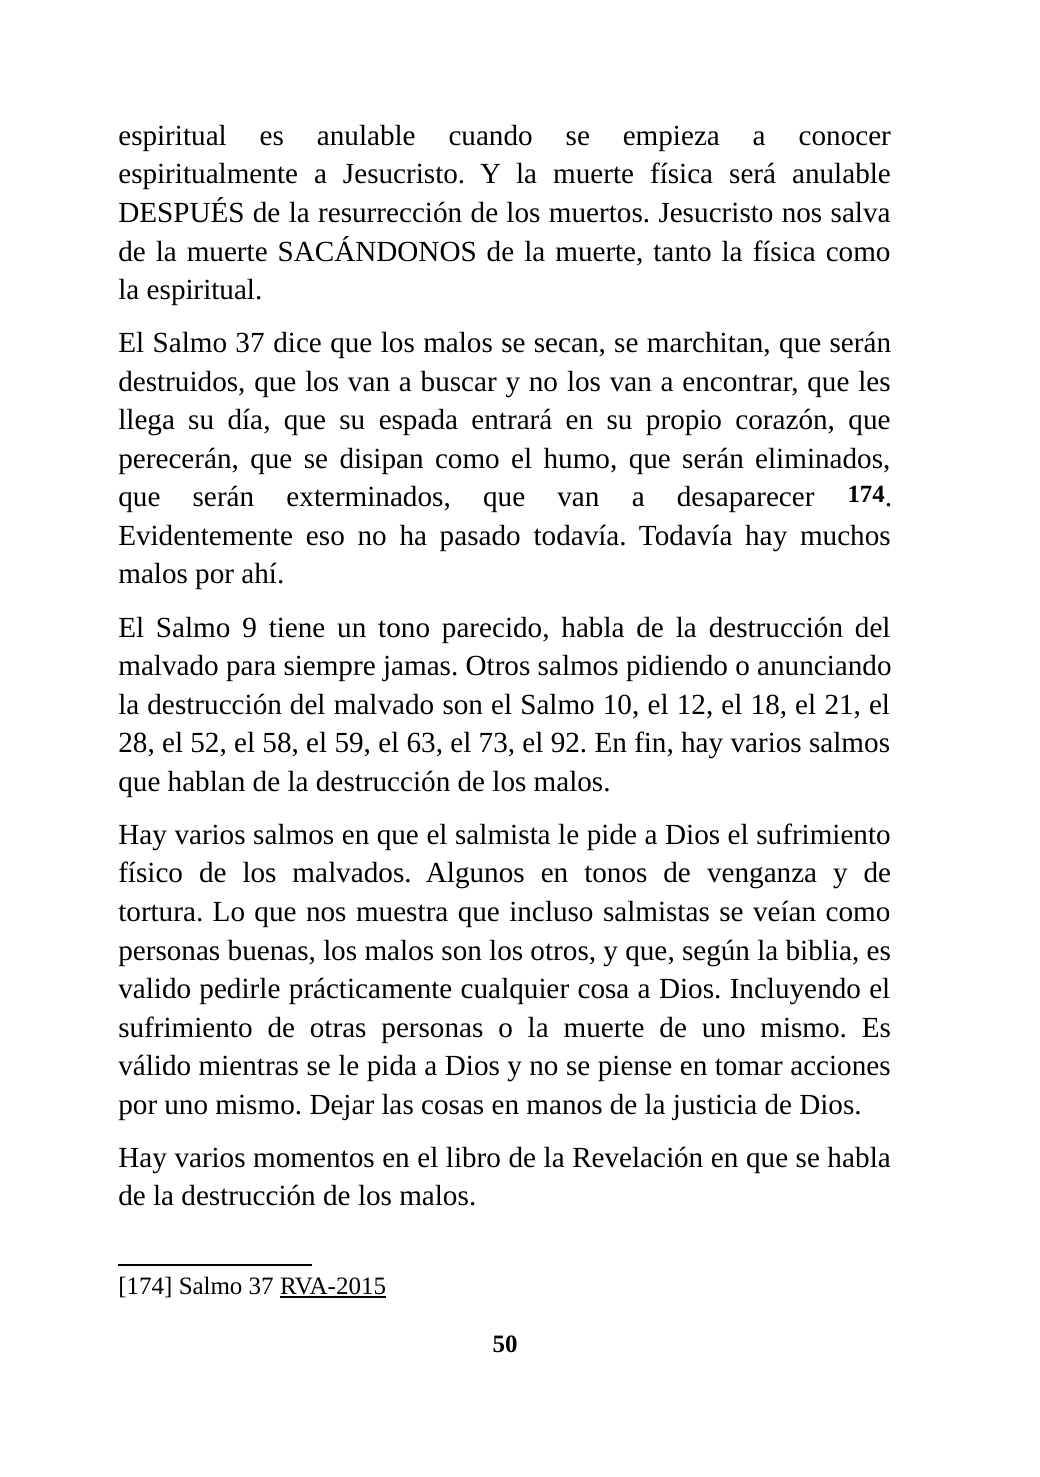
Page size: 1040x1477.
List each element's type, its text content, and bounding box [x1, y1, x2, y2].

text El Salmo 9 tiene un tono parecido, habla de la destrucción del malvado para siempre jamas. Otros salmos pidiendo o anunciando la destrucción del malvado son el Salmo 10, el 12, el 18, el 21, el 28, el 52, el 58, el 59, el 63, el 73, el 92. En fin, hay varios salmos que hablan de la destrucción de los malos. [118, 610, 892, 797]
text espiritual es anulable cuando se empieza a conocer espiritualmente a Jesucristo. Y la muerte física será anulable DESPUÉS de la resurrección de los muertos. Jesucristo nos salva de la muerte SACÁNDONOS de la muerte, tanto la física como la espiritual. [118, 118, 892, 306]
text Salmo 37 RVA-2015 [118, 1271, 892, 1300]
text Hay varios salmos en que el salmista le pide a Dios el sufrimiento físico de los malvados. Algunos en tonos de venganza y de tortura. Lo que nos muestra que incluso salmistas se veían como personas buenas, los malos son los otros, y que, según la biblia, es valido pedirle prácticamente cualquier cosa a Dios. Incluyendo el sufrimiento de otras personas o la muerte de uno mismo. Es válido mientras se le pida a Dios y no se piense en tomar acciones por uno mismo. Dejar las cosas en manos de la justicia de Dios. [118, 817, 892, 1120]
text El Salmo 37 dice que los malos se secan, se marchitan, que serán destruidos, que los van a buscar y no los van a encontrar, que les llega su día, que su espada entrará en su propio corazón, que perecerán, que se disipan como el humo, que serán eliminados, que serán exterminados, que van a desaparecer . Evidentemente eso no ha pasado todavía. Todavía hay muchos malos por ahí. [118, 325, 892, 590]
text Hay varios momentos en el libro de la Revelación en que se habla de la destrucción de los malos. [118, 1140, 892, 1212]
